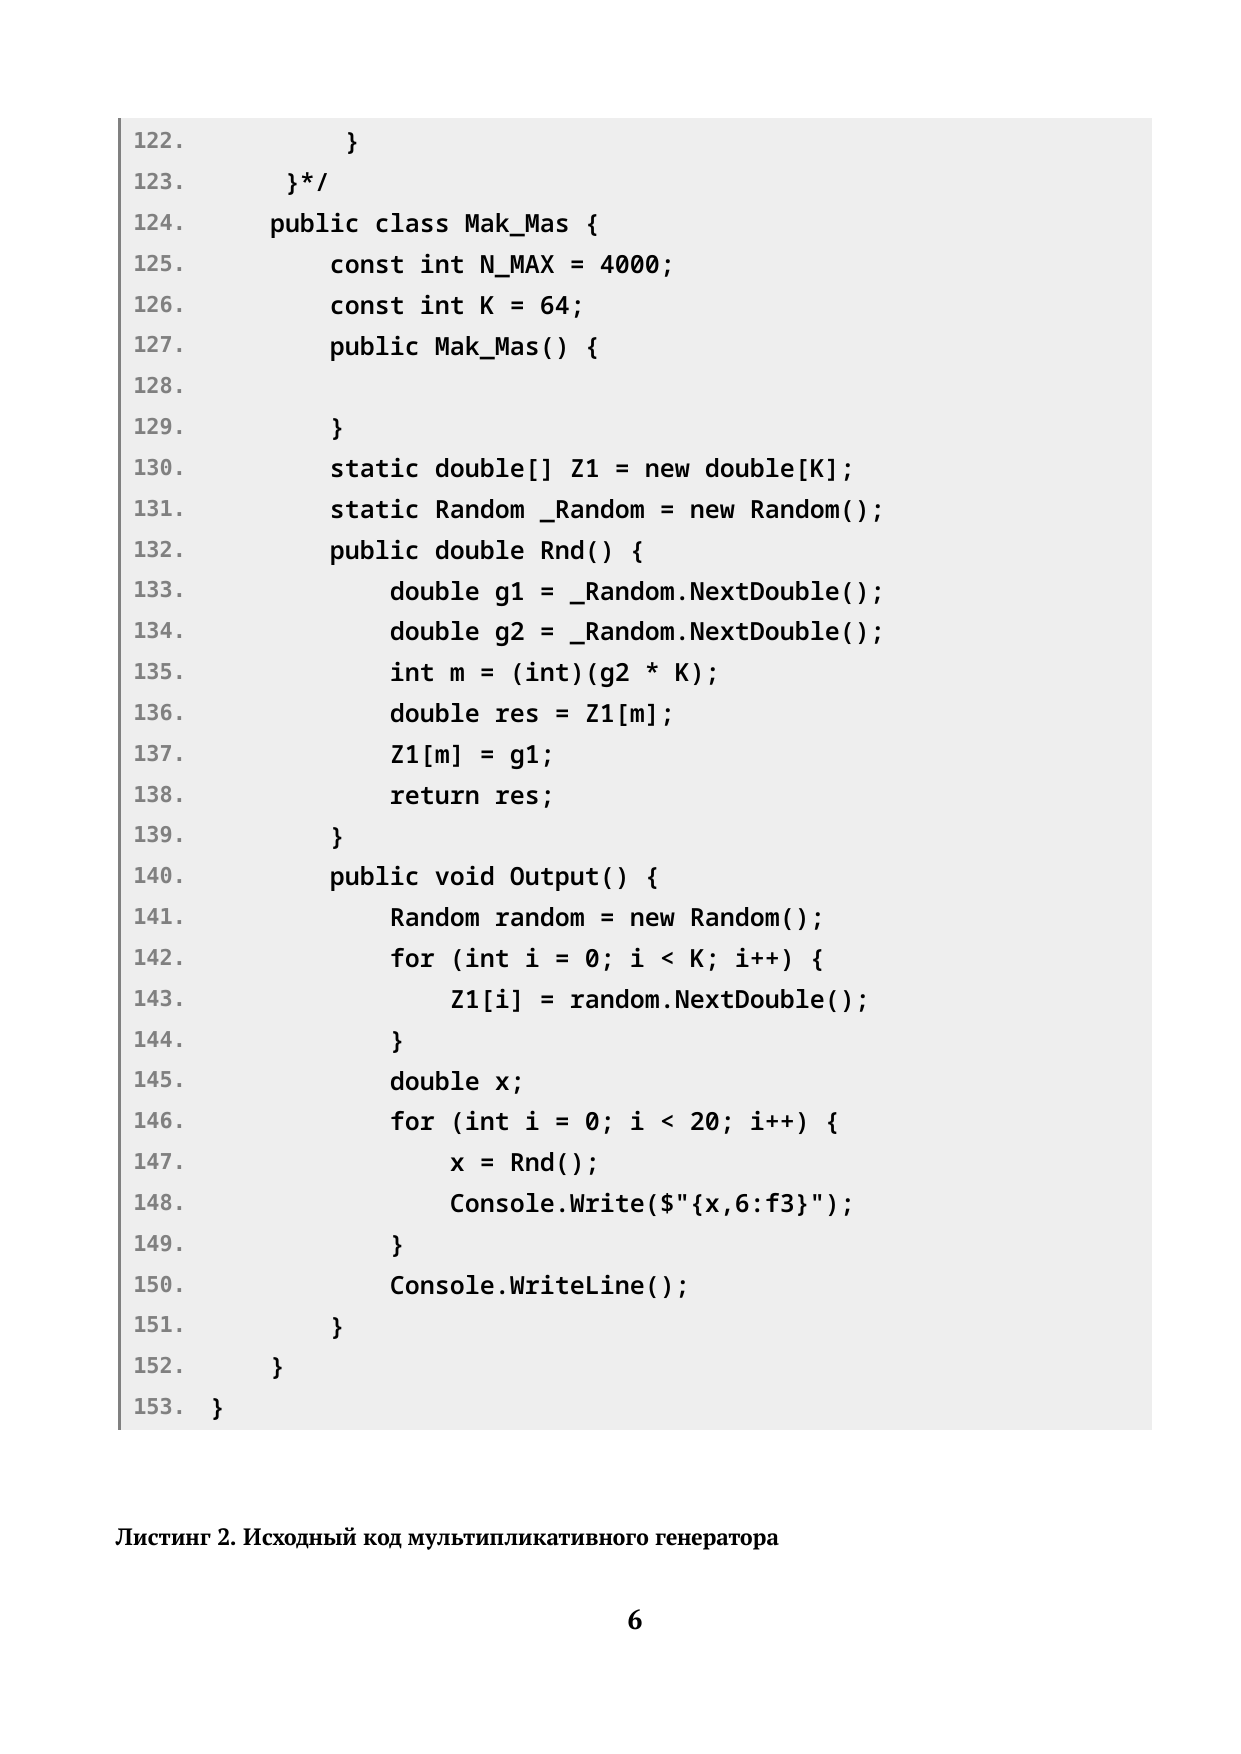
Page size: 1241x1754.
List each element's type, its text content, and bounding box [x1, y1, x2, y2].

list for (int i = 0; i < 20; i++) { [121, 1098, 1152, 1138]
list double res = Z1[m]; [121, 690, 1152, 730]
text Листинг 2. Исходный код мультипликативного генератора [114, 1522, 1176, 1551]
list int m = (int)(g2 * K); [121, 649, 1152, 689]
list public void Output() { [121, 853, 1152, 893]
list double g1 = _Random.NextDouble(); [121, 567, 1152, 607]
list } [121, 1343, 1152, 1383]
list public class Mak_Mas { [121, 200, 1152, 240]
list } [121, 404, 1152, 444]
list public double Rnd() { [121, 526, 1152, 566]
list } [121, 812, 1152, 852]
list x = Rnd(); [121, 1139, 1152, 1179]
list double x; [121, 1057, 1152, 1097]
list } [121, 1302, 1152, 1342]
list }*/ [121, 159, 1152, 199]
list Random random = new Random(); [121, 894, 1152, 934]
list for (int i = 0; i < K; i++) { [121, 935, 1152, 975]
list } [121, 118, 1152, 158]
list public Mak_Mas() { [121, 322, 1152, 362]
list const int N_MAX = 4000; [121, 241, 1152, 281]
list Console.Write($"{x,6:f3}"); [121, 1180, 1152, 1220]
list } [121, 1221, 1152, 1261]
list static Random _Random = new Random(); [121, 486, 1152, 526]
list Console.WriteLine(); [121, 1261, 1152, 1301]
list Z1[m] = g1; [121, 731, 1152, 771]
list } [121, 1384, 1152, 1430]
list Z1[i] = random.NextDouble(); [121, 976, 1152, 1016]
list } [121, 1016, 1152, 1056]
list static double[] Z1 = new double[K]; [121, 445, 1152, 485]
list return res; [121, 771, 1152, 811]
list const int K = 64; [121, 281, 1152, 321]
list double g2 = _Random.NextDouble(); [121, 608, 1152, 648]
